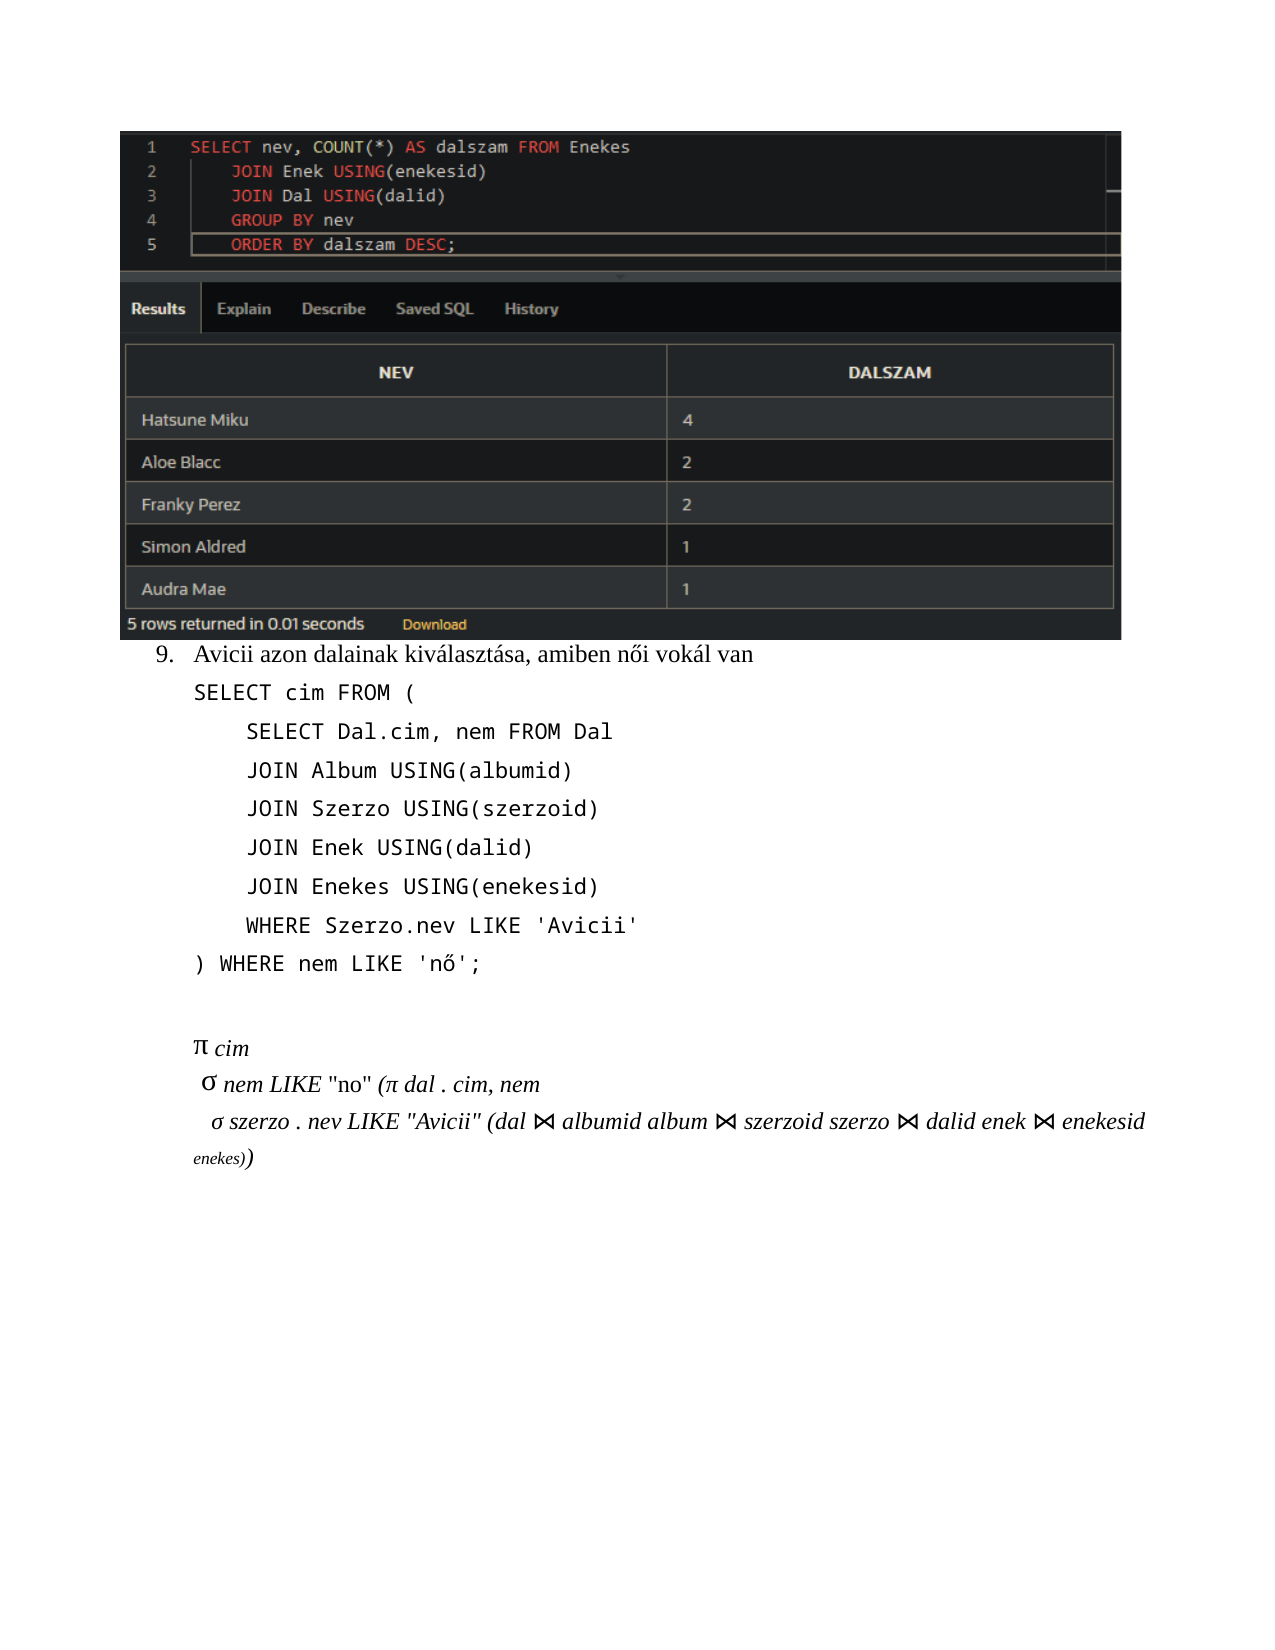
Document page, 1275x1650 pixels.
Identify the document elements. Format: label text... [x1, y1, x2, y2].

list π cim σ nem LIKE "no" (π dal . cim, nem σ szerzo . nev LIKE "Avicii" (dal ⋈ albumid album ⋈ szerzoid szerzo ⋈ dalid enek ⋈ enekesid enekes)) [156, 1026, 1157, 1170]
list SELECT cim FROM ( [156, 677, 1157, 707]
picture [120, 131, 1122, 640]
list ) WHERE nem LIKE 'nő'; [156, 948, 1157, 978]
list JOIN Szerzo USING(szerzoid) [156, 793, 1157, 823]
list JOIN Album USING(albumid) [156, 754, 1157, 784]
list SELECT Dal.cim, nem FROM Dal [156, 716, 1157, 746]
list Avicii azon dalainak kiválasztása, amiben női vokál van [156, 118, 1157, 668]
list WHERE Szerzo.nev LIKE 'Avicii' [156, 909, 1157, 939]
list JOIN Enekes USING(enekesid) [156, 871, 1157, 901]
list JOIN Enek USING(dalid) [156, 832, 1157, 862]
